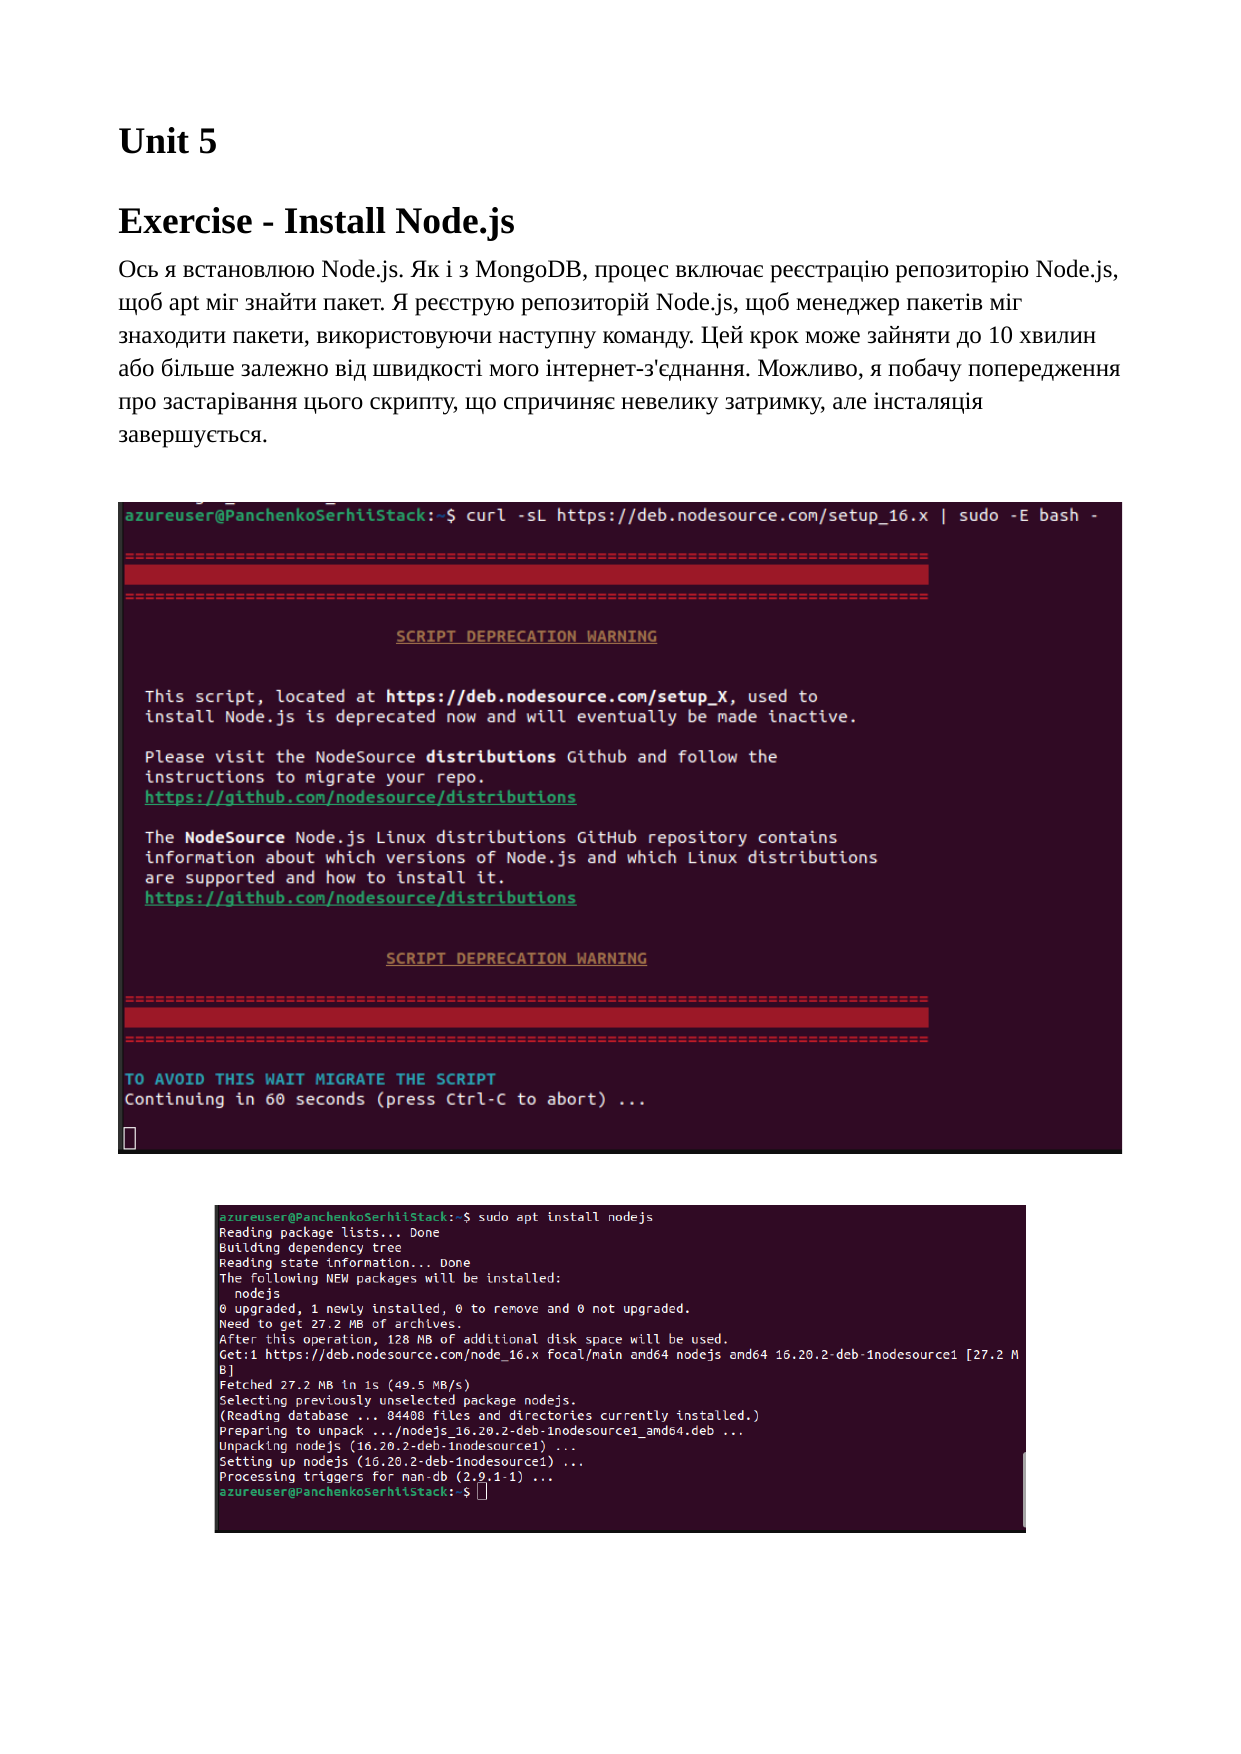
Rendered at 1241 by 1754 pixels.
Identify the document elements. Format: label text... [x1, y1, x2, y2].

subtitle Exercise - Install Node.js [118, 199, 1122, 242]
picture [214, 1205, 1026, 1533]
subtitle Unit 5 [118, 118, 1122, 161]
text Ось я встановлюю Node.js. Як і з MongoDB, процес включає реєстрацію репозиторію Node.js, щоб apt міг знайти пакет. Я реєструю репозиторій Node.js, щоб менеджер пакетів міг знаходити пакети, використовуючи наступну команду. Цей крок може зайняти до 10 хвилин або більше залежно від швидкості мого інтернет-з'єднання. Можливо, я побачу попередження про застарівання цього скрипту, що спричиняє невелику затримку, але інсталяція завершується. [118, 254, 1122, 448]
picture [118, 502, 1123, 1154]
